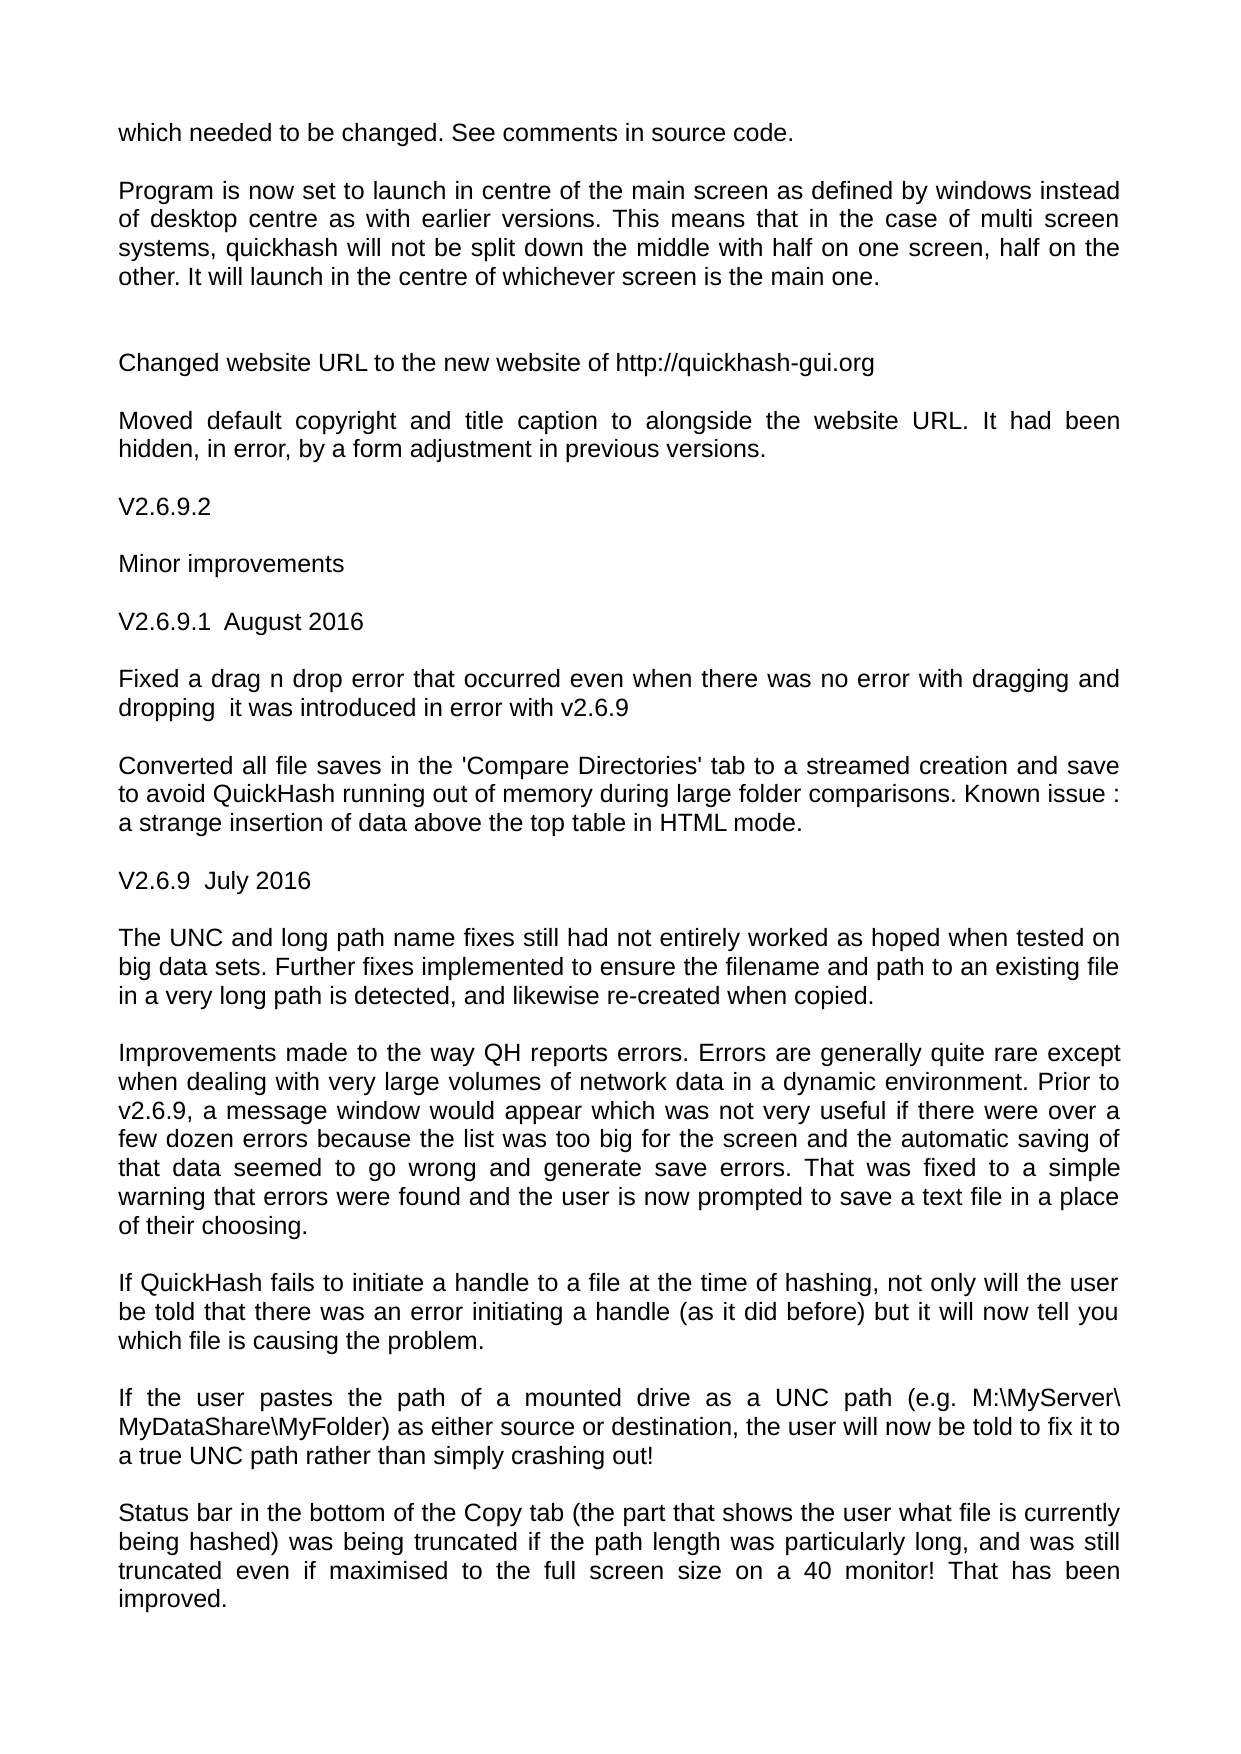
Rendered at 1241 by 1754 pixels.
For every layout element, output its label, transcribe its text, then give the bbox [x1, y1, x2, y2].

text Program is now set to launch in centre of the main screen as defined by windows instead of desktop centre as with earlier versions. This means that in the case of multi screen systems, quickhash will not be split down the middle with half on one screen, half on the other. It will launch in the centre of whichever screen is the main one. [118, 176, 1122, 291]
text Converted all file saves in the 'Compare Directories' tab to a streamed creation and save to avoid QuickHash running out of memory during large folder comparisons. Known issue : a strange insertion of data above the top table in HTML mode. [118, 751, 1122, 837]
text Changed website URL to the new website of http://quickhash-gui.org [118, 348, 1122, 377]
text Moved default copyright and title caption to alongside the website URL. It had been hidden, in error, by a form adjustment in previous versions. [118, 406, 1122, 463]
text V2.6.9.2 [118, 492, 1122, 521]
text Status bar in the bottom of the Copy tab (the part that shows the user what file is currently being hashed) was being truncated if the path length was particularly long, and was still truncated even if maximised to the full screen size on a 40 monitor! That has been improved. [118, 1498, 1122, 1613]
text If QuickHash fails to initiate a handle to a file at the time of hashing, not only will the user be told that there was an error initiating a handle (as it did before) but it will now tell you which file is causing the problem. [118, 1268, 1122, 1354]
text V2.6.9.1  August 2016 [118, 607, 1122, 636]
text Minor improvements [118, 549, 1122, 578]
text The UNC and long path name fixes still had not entirely worked as hoped when tested on big data sets. Further fixes implemented to ensure the filename and path to an existing file in a very long path is detected, and likewise re-created when copied. [118, 923, 1122, 1009]
text which needed to be changed. See comments in source code. [118, 118, 1122, 147]
text Improvements made to the way QH reports errors. Errors are generally quite rare except when dealing with very large volumes of network data in a dynamic environment. Prior to v2.6.9, a message window would appear which was not very useful if there were over a few dozen errors because the list was too big for the screen and the automatic saving of that data seemed to go wrong and generate save errors. That was fixed to a simple warning that errors were found and the user is now prompted to save a text file in a place of their choosing. [118, 1038, 1122, 1239]
text Fixed a drag n drop error that occurred even when there was no error with dragging and dropping  it was introduced in error with v2.6.9 [118, 664, 1122, 722]
text If the user pastes the path of a mounted drive as a UNC path (e.g. M:\MyServer\MyDataShare\MyFolder) as either source or destination, the user will now be told to fix it to a true UNC path rather than simply crashing out! [118, 1383, 1122, 1469]
text V2.6.9  July 2016 [118, 866, 1122, 894]
